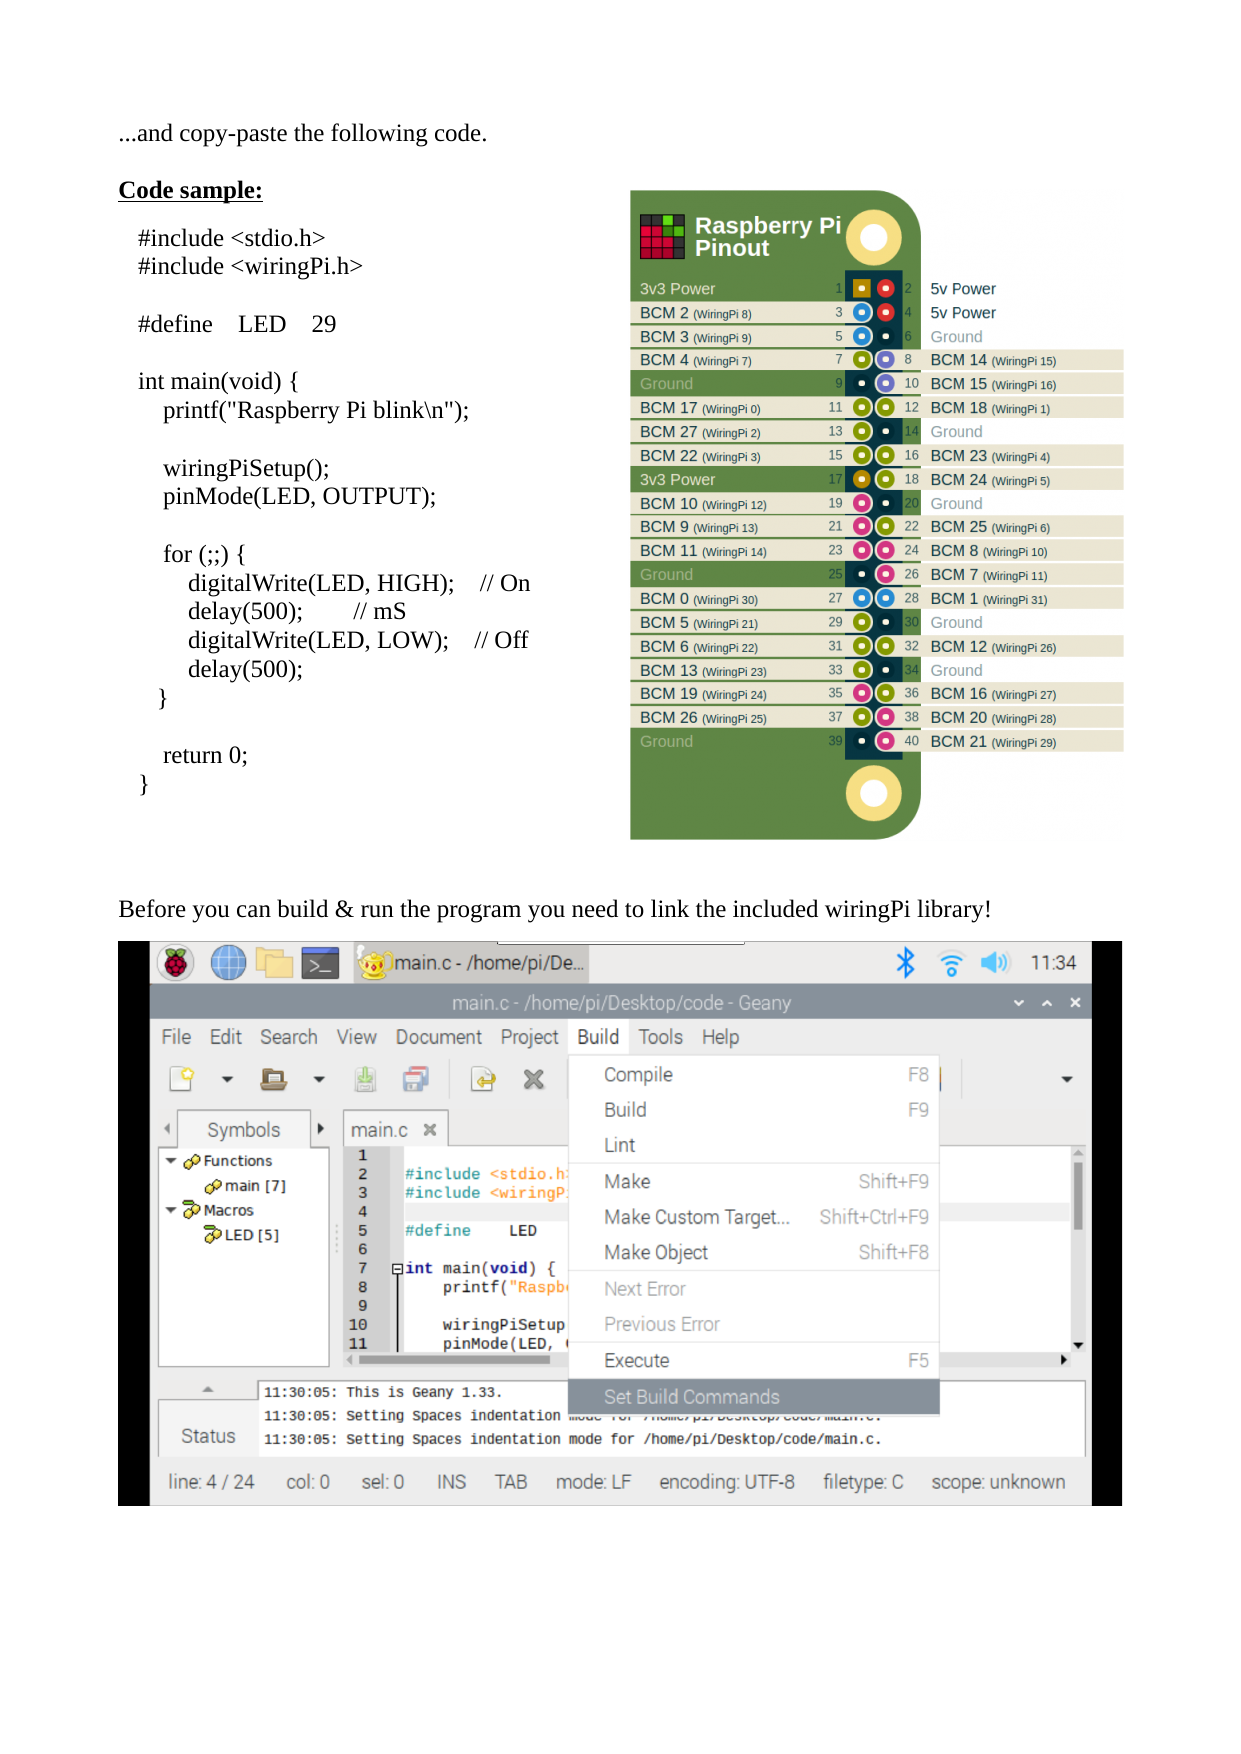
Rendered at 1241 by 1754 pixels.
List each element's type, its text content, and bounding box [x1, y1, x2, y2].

text ...and copy-paste the following code. [118, 118, 1122, 147]
text Before you can build & run the program you need to link the included wiringPi library! [118, 894, 1122, 923]
text Code sample: [118, 176, 1122, 204]
picture [628, 189, 1125, 841]
picture [118, 941, 1123, 1506]
